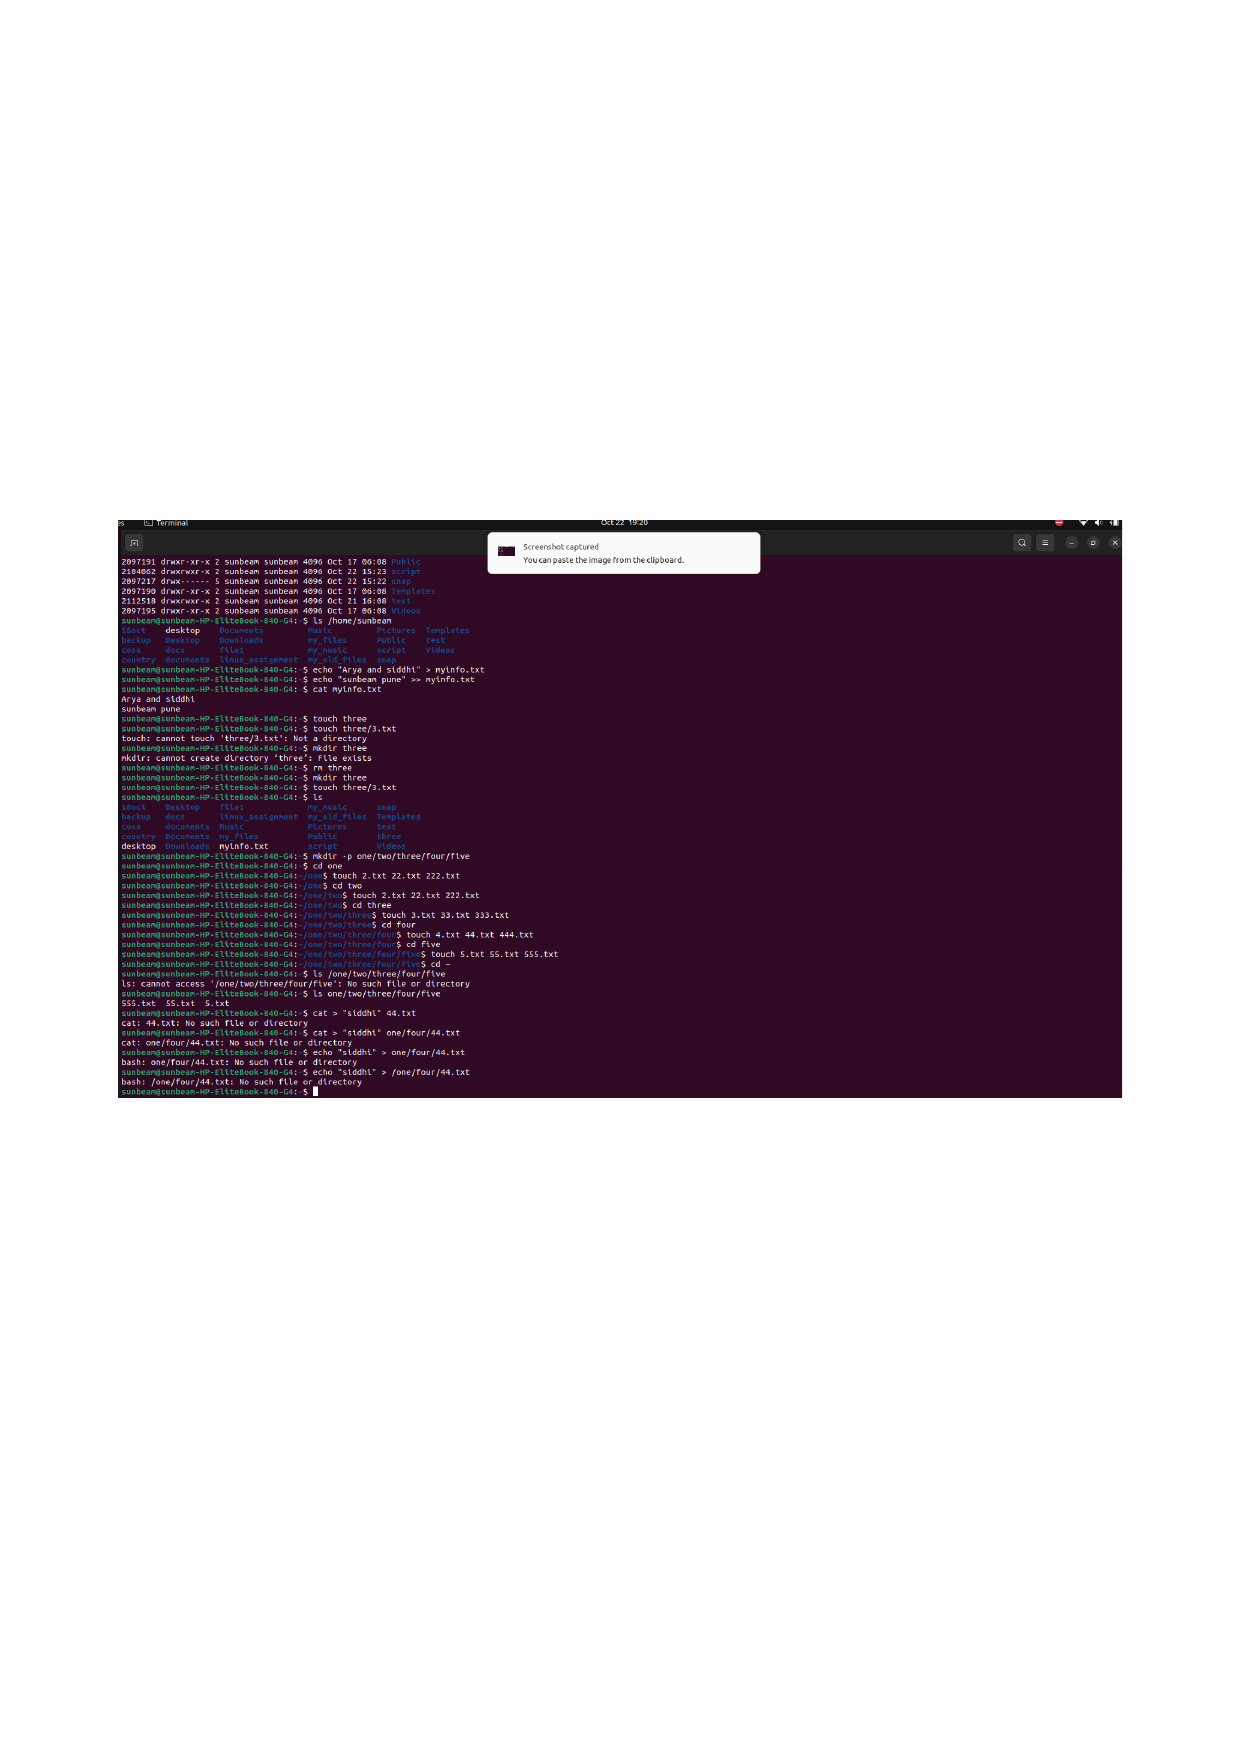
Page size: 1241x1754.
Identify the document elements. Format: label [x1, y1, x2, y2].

picture [118, 520, 1123, 1098]
